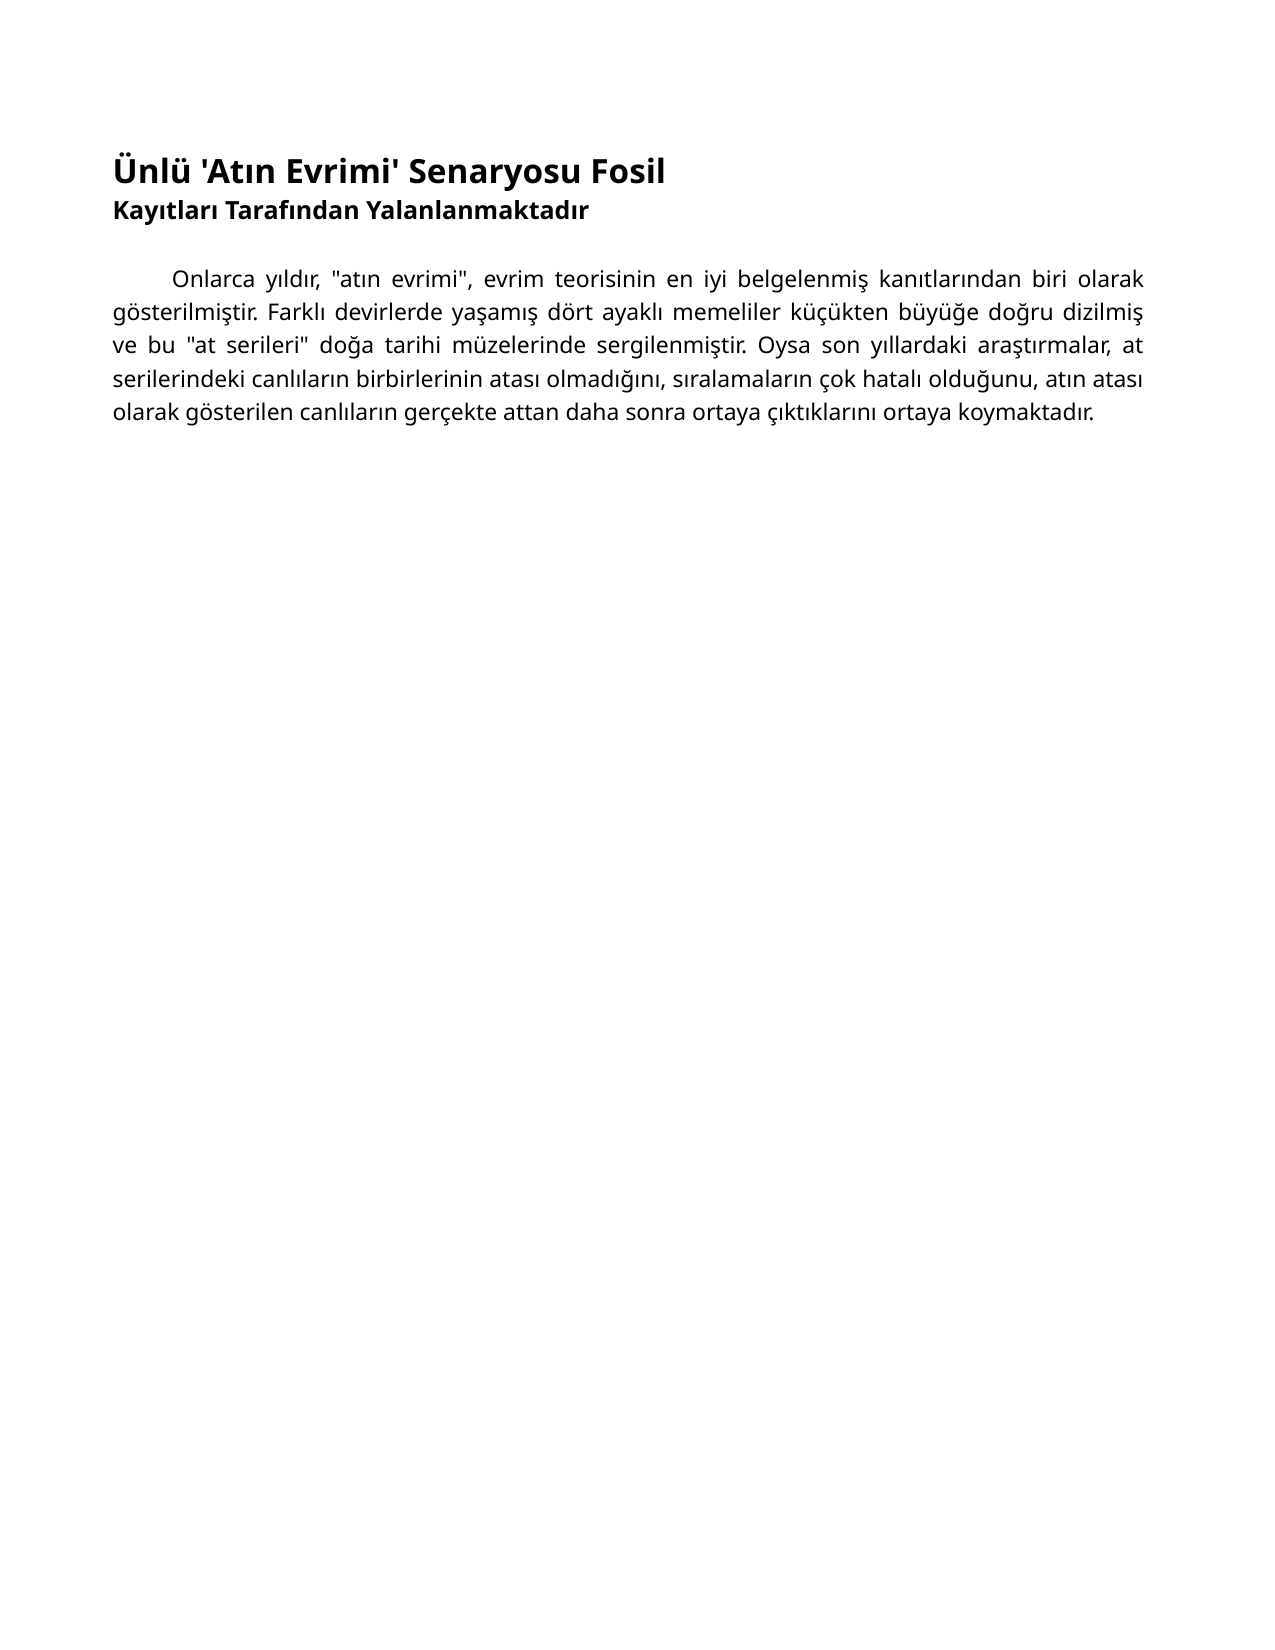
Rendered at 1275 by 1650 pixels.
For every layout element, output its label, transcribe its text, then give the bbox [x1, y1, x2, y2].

text Kayıtları Tarafından Yalanlanmaktadır [112, 193, 1162, 227]
text Onlarca yıldır, "atın evrimi", evrim teorisinin en iyi belgelenmiş kanıtlarından biri olarak gösterilmiştir. Farklı devirlerde yaşamış dört ayaklı memeliler küçükten büyüğe doğru dizilmiş ve bu "at serileri" doğa tarihi müzelerinde sergilenmiştir. Oysa son yıllardaki araştırmalar, at serilerindeki canlıların birbirlerinin atası olmadığını, sıralamaların çok hatalı olduğunu, atın atası olarak gösterilen canlıların gerçekte attan daha sonra ortaya çıktıklarını ortaya koymaktadır. [112, 260, 1145, 427]
text Ünlü 'Atın Evrimi' Senaryosu Fosil [112, 148, 1162, 193]
